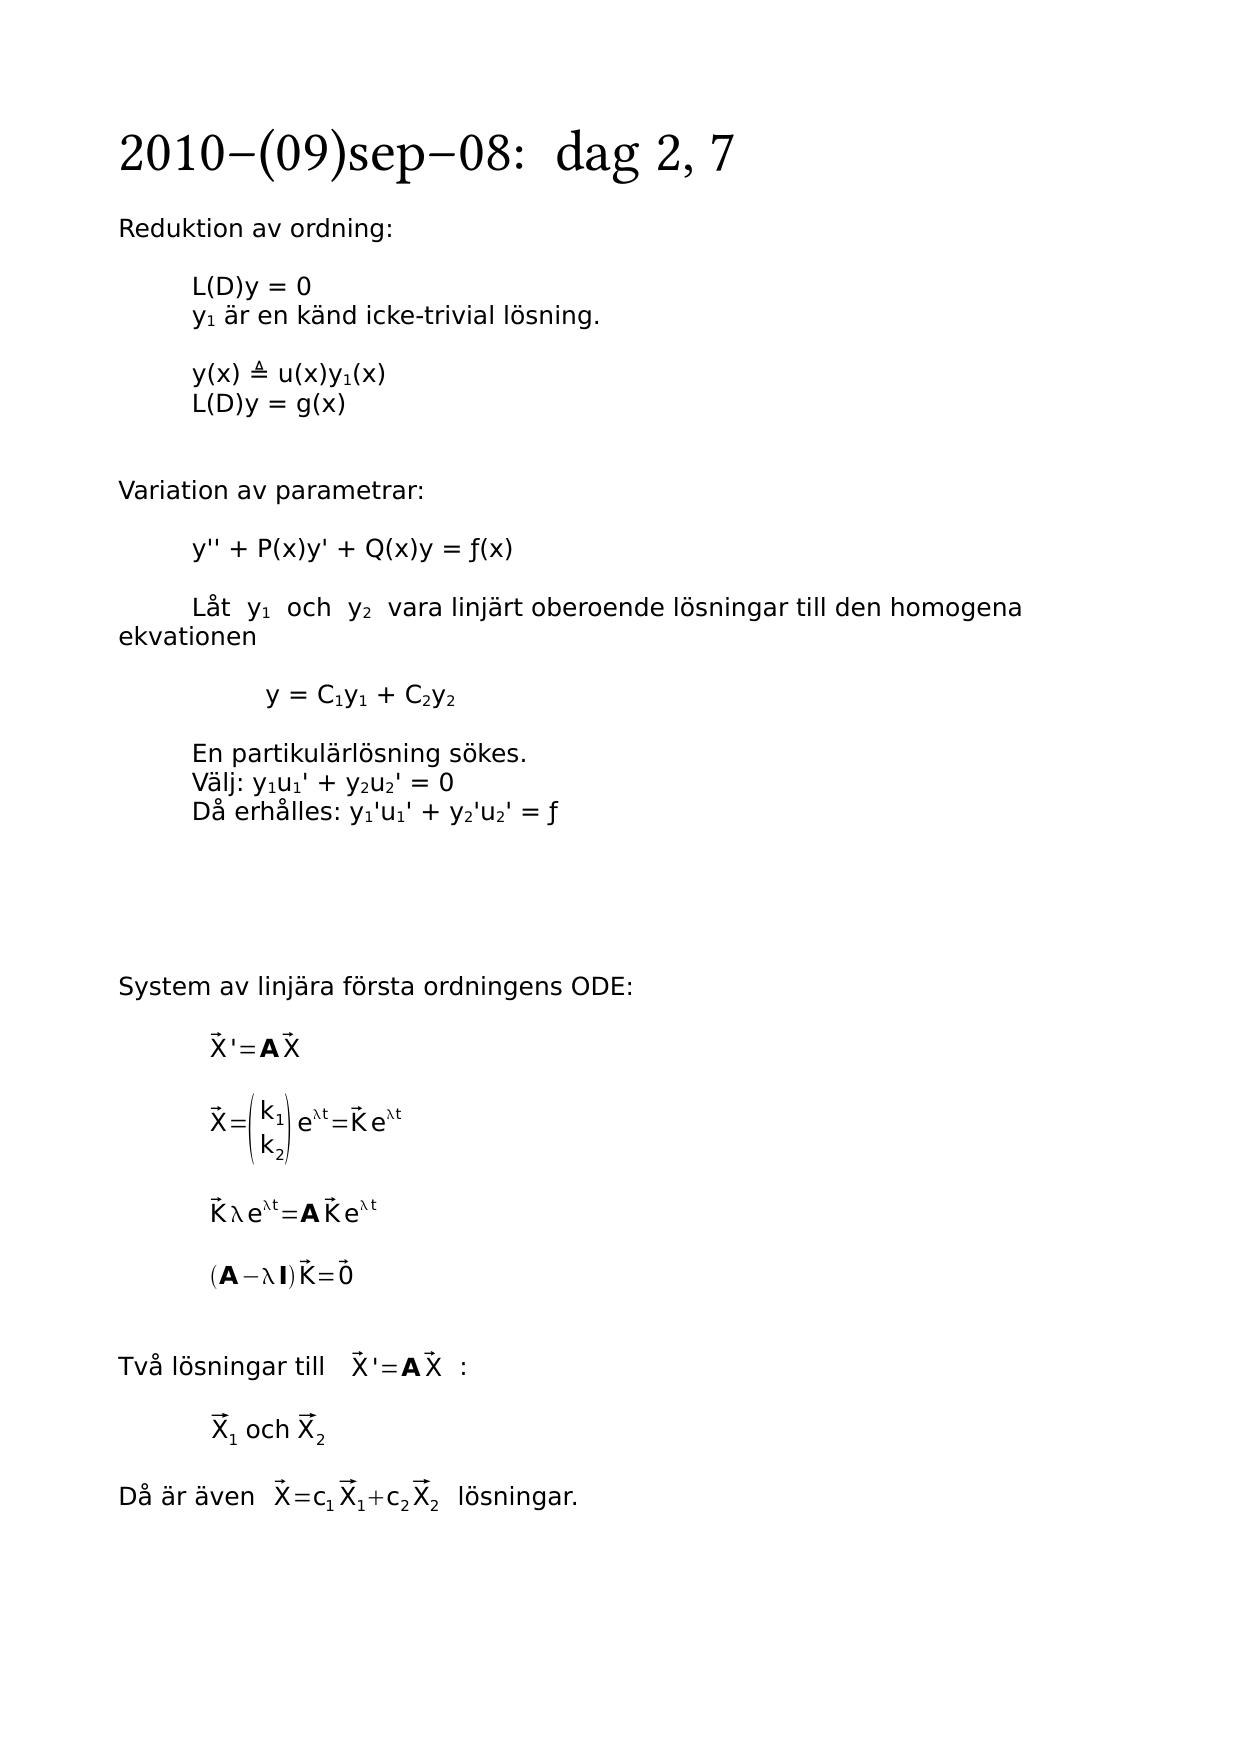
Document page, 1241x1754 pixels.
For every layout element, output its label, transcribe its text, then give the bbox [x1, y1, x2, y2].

text En partikulärlösning sökes. [118, 739, 1122, 768]
text y(x) ≜ u(x)y1(x) [118, 360, 1122, 389]
text y1 är en känd icke-trivial lösning. [118, 301, 1122, 331]
text y = C1y1 + C2y2 [118, 681, 1122, 710]
text Då erhålles: y1'u1' + y2'u2' = ƒ [118, 797, 1122, 826]
text System av linjära första ordningens ODE: [118, 972, 1122, 1001]
text Reduktion av ordning: [118, 214, 1122, 243]
text L(D)y = 0 [118, 272, 1122, 301]
text Variation av parametrar: [118, 476, 1122, 506]
text L(D)y = g(x) [118, 389, 1122, 418]
text Då är ävenlösningar. [118, 1478, 1122, 1515]
text Låt y1 och y2 vara linjärt oberoende lösningar till den homogena ekvationen [118, 593, 1122, 651]
text Välj: y1u1' + y2u2' = 0 [118, 768, 1122, 797]
text Två lösningar till : [118, 1350, 1122, 1383]
text y'' + P(x)y' + Q(x)y = ƒ(x) [118, 535, 1122, 564]
text 2010–(09)sep–08: dag 2, 7 [118, 118, 1122, 185]
